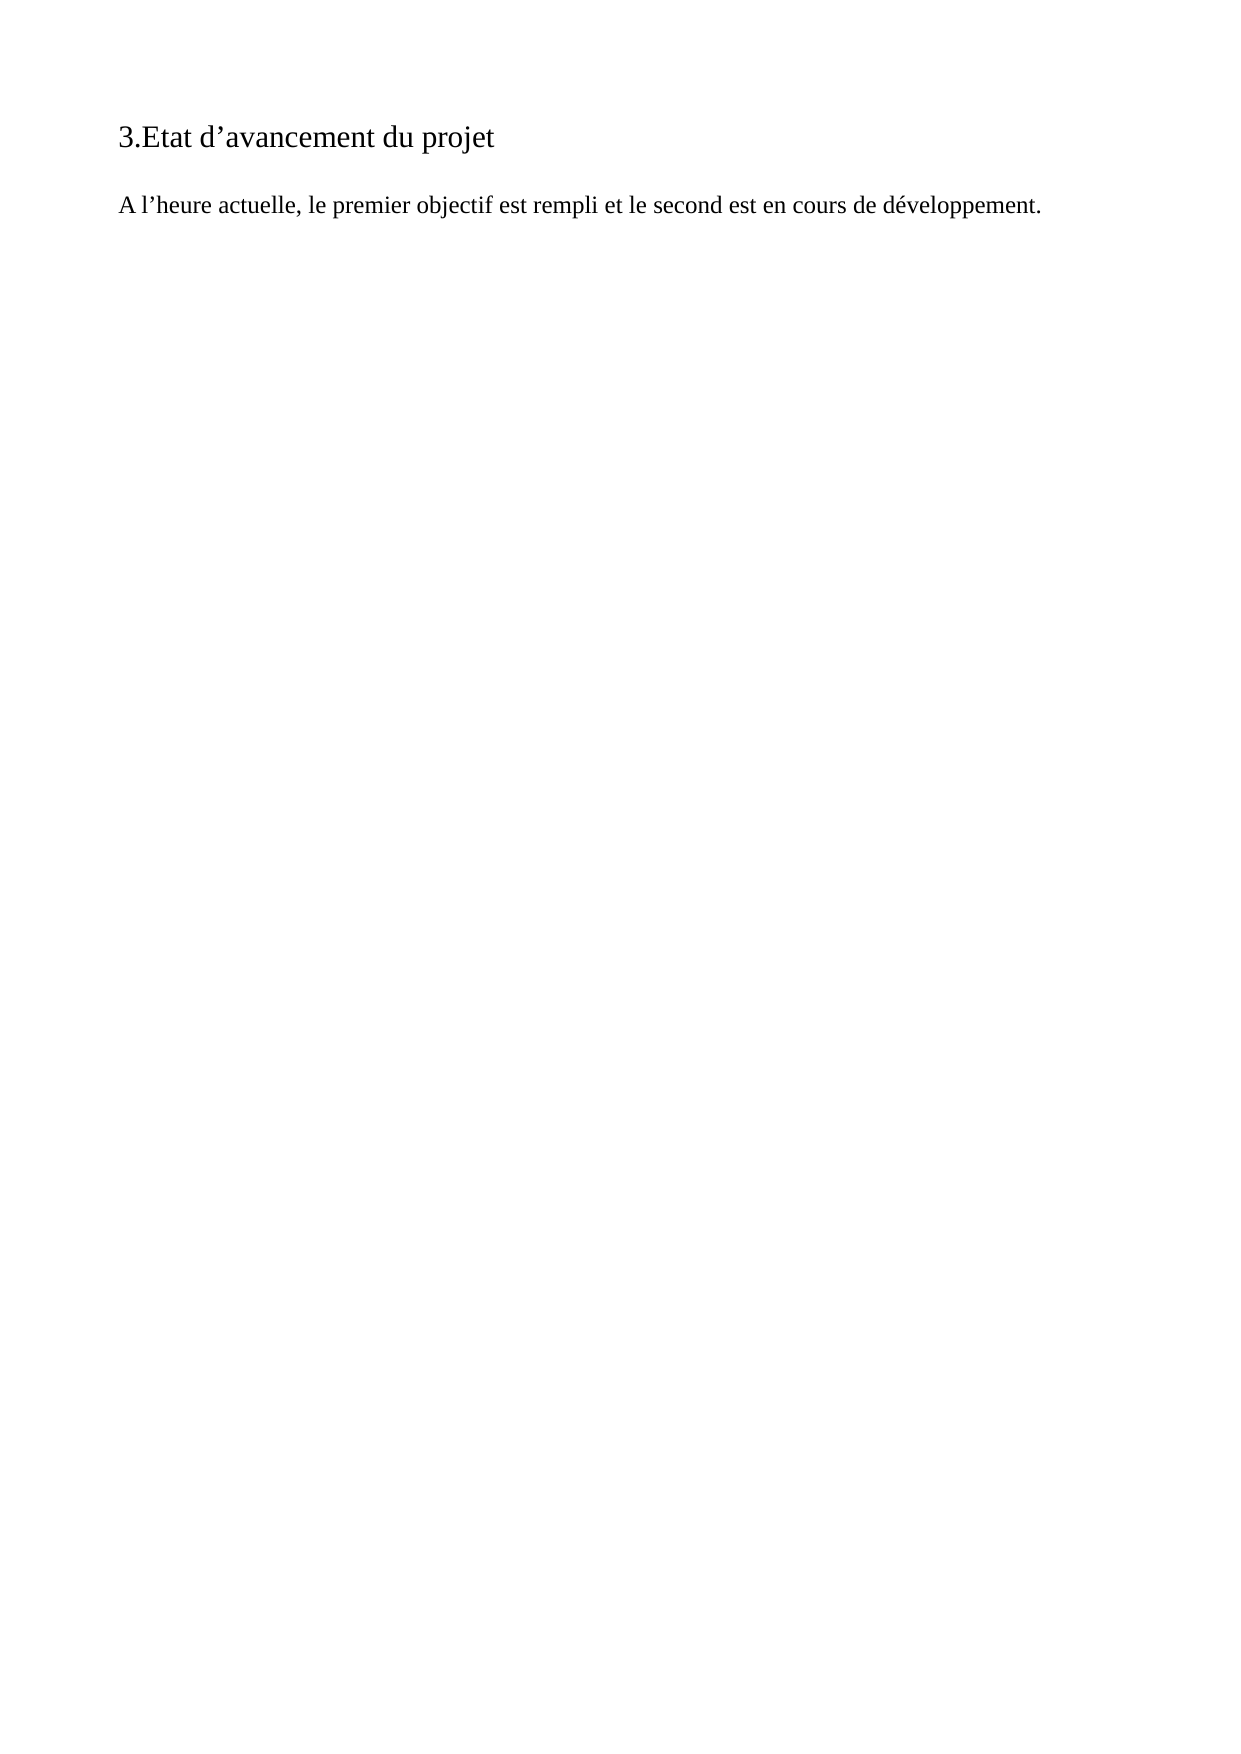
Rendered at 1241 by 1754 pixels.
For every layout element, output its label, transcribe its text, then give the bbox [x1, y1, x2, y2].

text A l’heure actuelle, le premier objectif est rempli et le second est en cours de développement. [118, 190, 1122, 219]
text 3.Etat d’avancement du projet [118, 118, 1122, 154]
